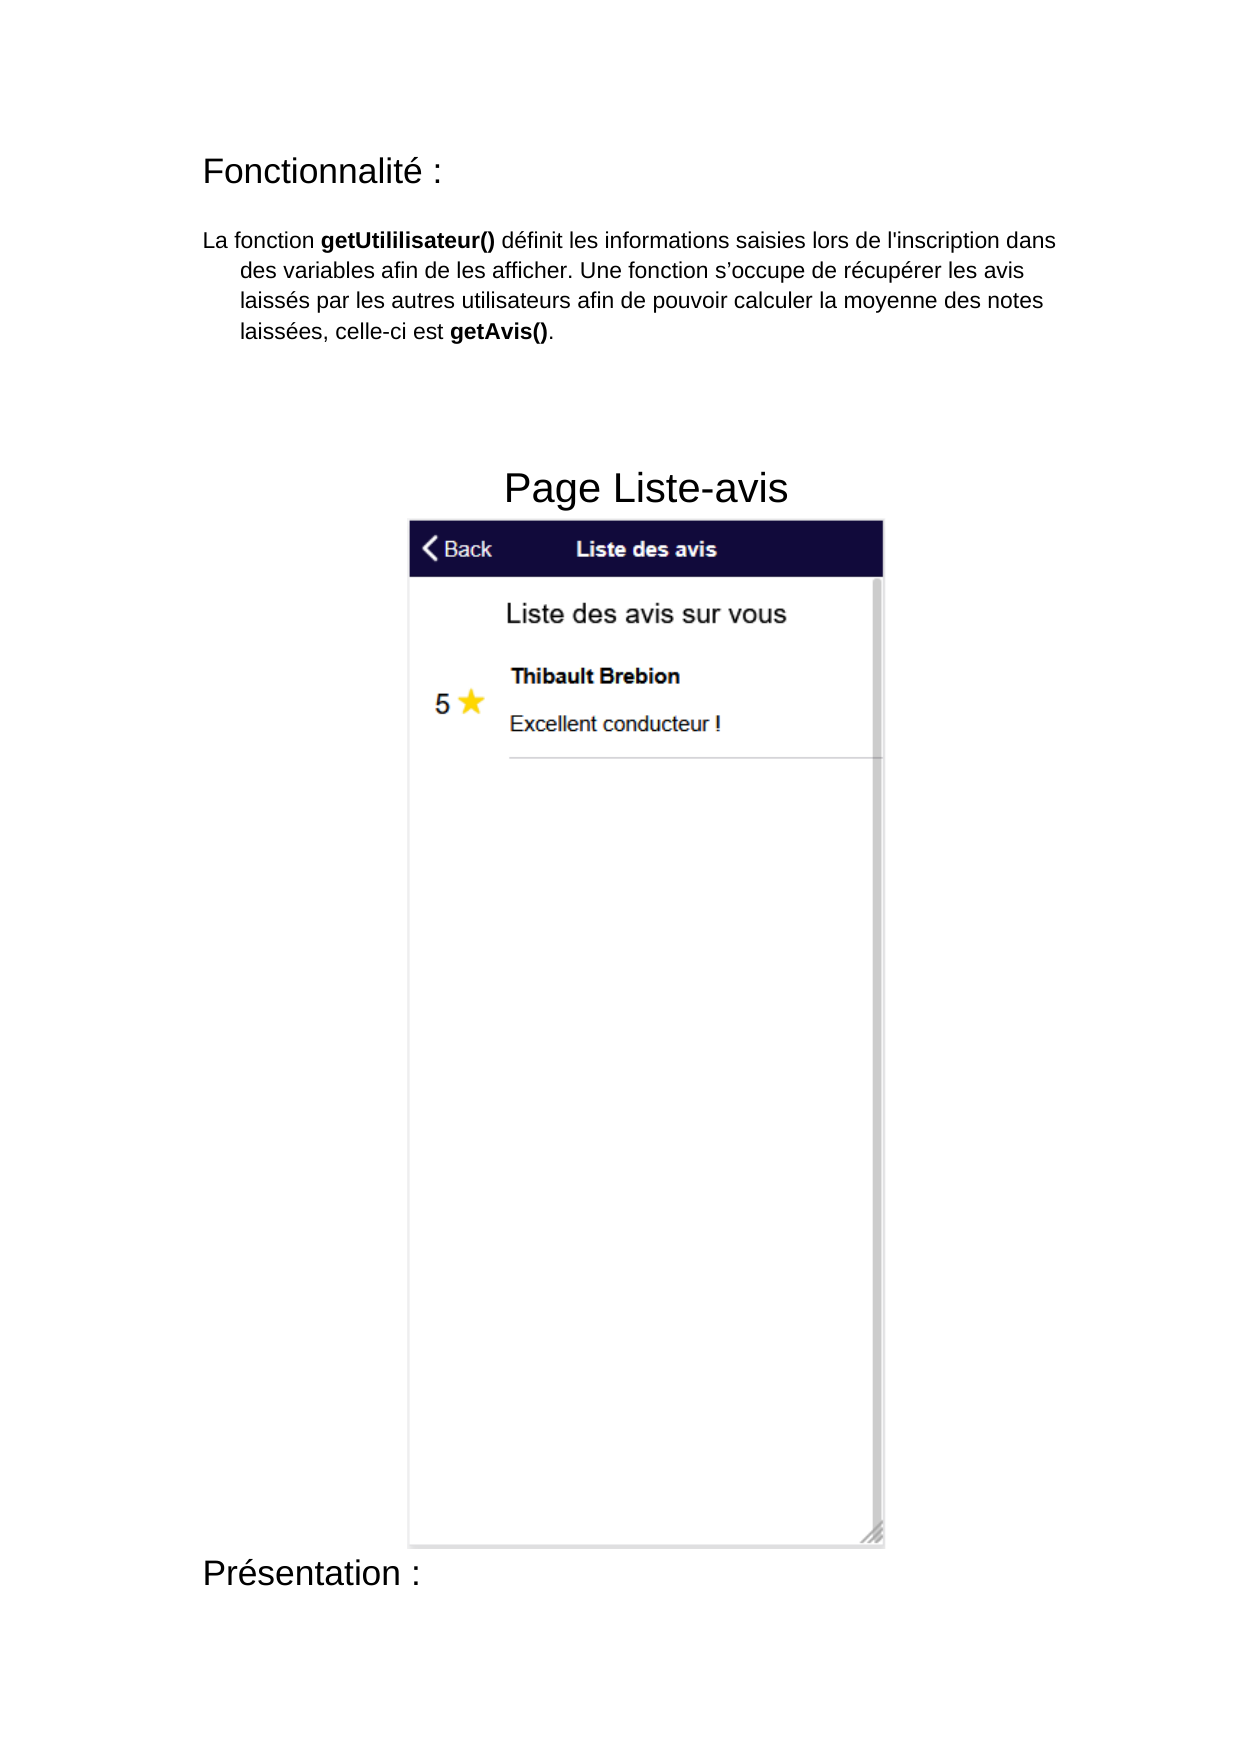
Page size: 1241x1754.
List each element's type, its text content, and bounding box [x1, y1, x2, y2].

text Page Liste-avis [202, 463, 1090, 511]
text Fonctionnalité : [202, 150, 1090, 191]
text Présentation : [202, 1552, 1090, 1593]
picture [407, 518, 886, 1549]
text La fonction getUtililisateur() définit les informations saisies lors de l'inscription dans des variables afin de les afficher. Une fonction s’occupe de récupérer les avis laissés par les autres utilisateurs afin de pouvoir calculer la moyenne des notes laissées, celle-ci est getAvis(). [202, 227, 1090, 344]
